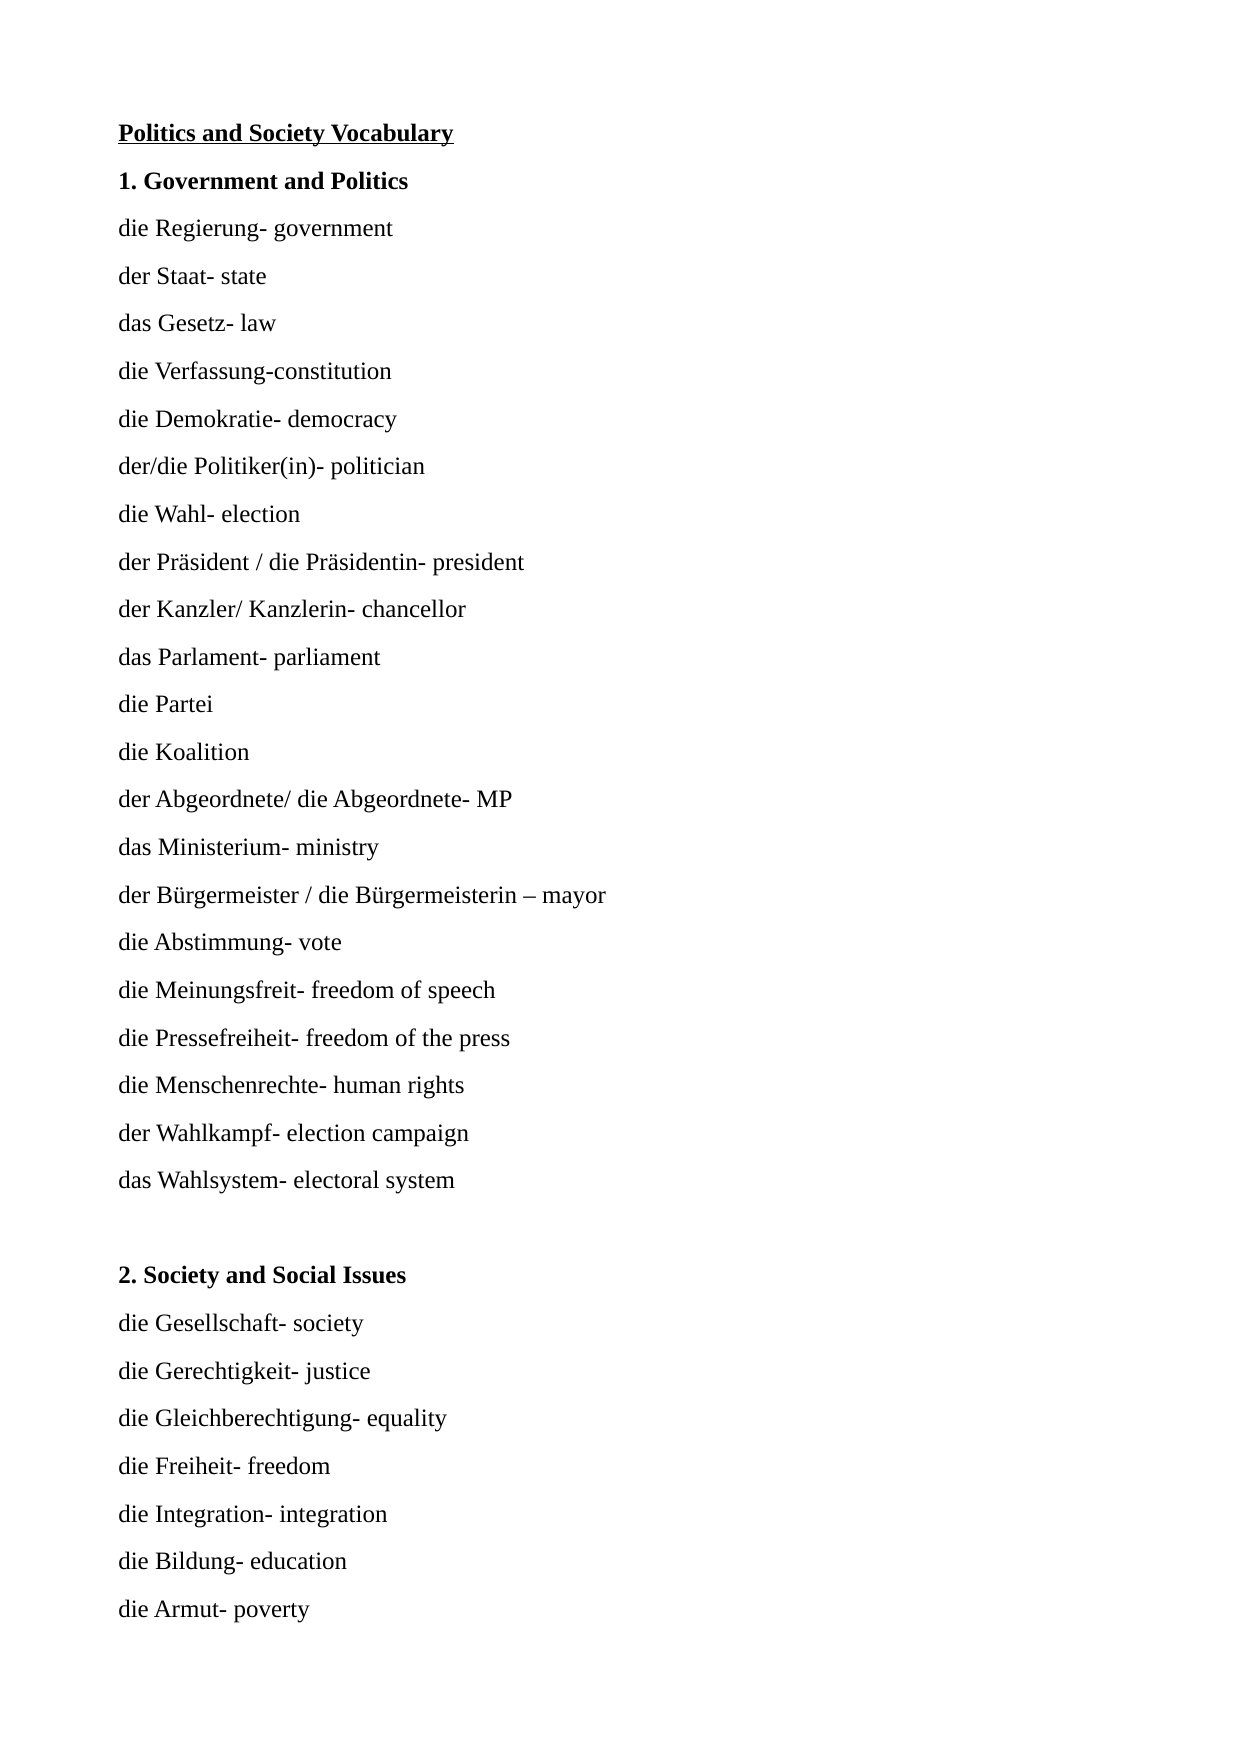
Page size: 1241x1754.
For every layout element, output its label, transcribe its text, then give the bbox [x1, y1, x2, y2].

text 1. Government and Politics [118, 166, 1122, 194]
text der Staat- state [118, 261, 1122, 290]
text das Gesetz- law [118, 308, 1122, 337]
text Politics and Society Vocabulary [118, 118, 1122, 147]
text das Parlament- parliament [118, 642, 1122, 671]
text die Bildung- education [118, 1546, 1122, 1575]
text die Integration- integration [118, 1499, 1122, 1527]
text der Abgeordnete/ die Abgeordnete- MP [118, 784, 1122, 813]
text die Abstimmung- vote [118, 927, 1122, 956]
text die Regierung- government [118, 213, 1122, 242]
text die Partei [118, 689, 1122, 718]
text die Meinungsfreit- freedom of speech [118, 975, 1122, 1004]
text die Armut- poverty [118, 1594, 1122, 1623]
text die Gleichberechtigung- equality [118, 1403, 1122, 1432]
text die Gerechtigkeit- justice [118, 1356, 1122, 1384]
text der Wahlkampf- election campaign [118, 1118, 1122, 1147]
text die Koalition [118, 737, 1122, 766]
text die Gesellschaft- society [118, 1308, 1122, 1337]
text der Kanzler/ Kanzlerin- chancellor [118, 594, 1122, 623]
text die Pressefreiheit- freedom of the press [118, 1023, 1122, 1051]
text die Freiheit- freedom [118, 1451, 1122, 1480]
text die Menschenrechte- human rights [118, 1070, 1122, 1099]
text der Präsident / die Präsidentin- president [118, 547, 1122, 575]
text die Demokratie- democracy [118, 404, 1122, 432]
text 2. Society and Social Issues [118, 1261, 1122, 1289]
text der Bürgermeister / die Bürgermeisterin – mayor [118, 880, 1122, 908]
text das Ministerium- ministry [118, 832, 1122, 861]
text die Wahl- election [118, 499, 1122, 528]
text das Wahlsystem- electoral system [118, 1165, 1122, 1194]
text der/die Politiker(in)- politician [118, 451, 1122, 480]
text die Verfassung-constitution [118, 356, 1122, 385]
